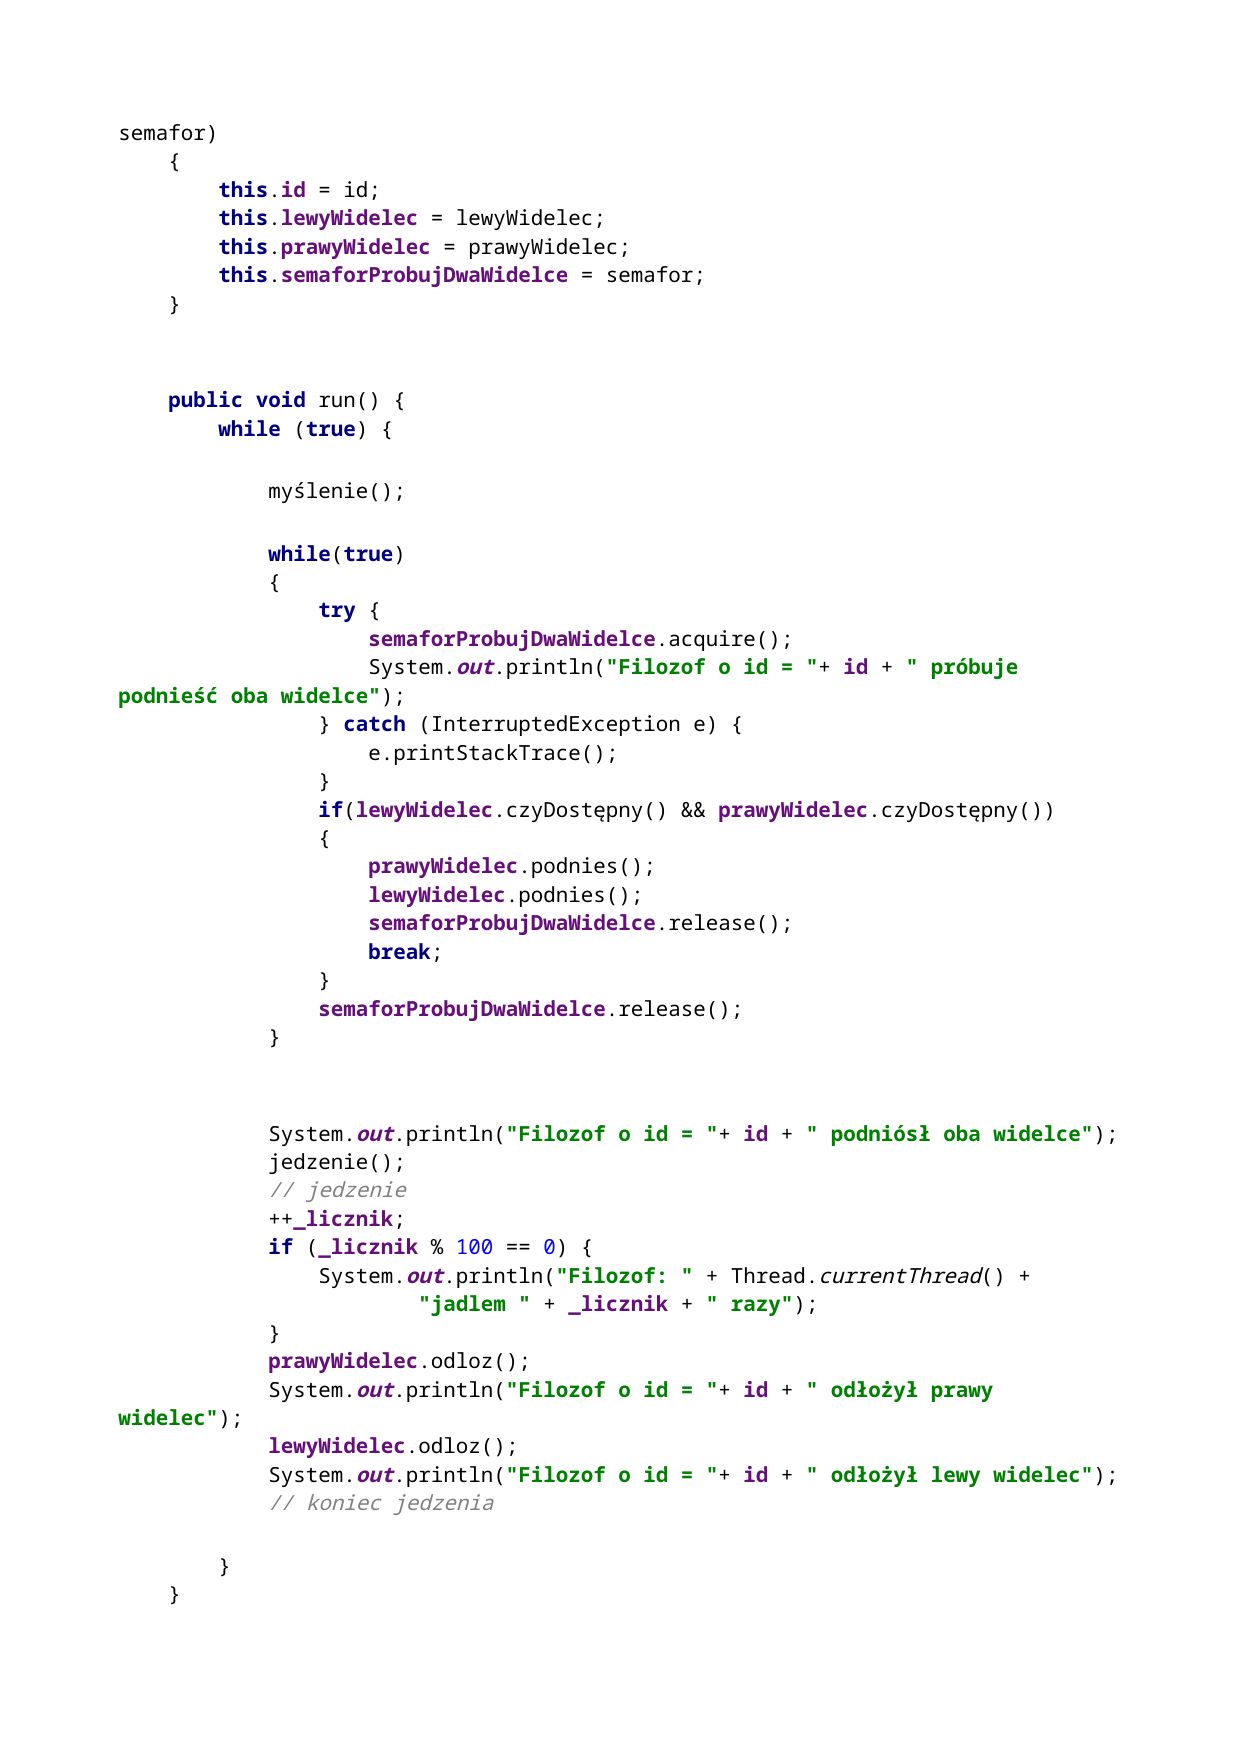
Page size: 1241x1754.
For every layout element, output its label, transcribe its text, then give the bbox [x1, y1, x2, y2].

text semafor) { this.id = id; this.lewyWidelec = lewyWidelec; this.prawyWidelec = prawyWidelec; this.semaforProbujDwaWidelce = semafor; } public void run() { while (true) { myślenie(); while(true) { try { semaforProbujDwaWidelce.acquire(); System.out.println("Filozof o id = "+ id + " próbuje podnieść oba widelce"); } catch (InterruptedException e) { e.printStackTrace(); } if(lewyWidelec.czyDostępny() && prawyWidelec.czyDostępny()) { prawyWidelec.podnies(); lewyWidelec.podnies(); semaforProbujDwaWidelce.release(); break; } semaforProbujDwaWidelce.release(); } System.out.println("Filozof o id = "+ id + " podniósł oba widelce"); jedzenie(); // jedzenie ++_licznik; if (_licznik % 100 == 0) { System.out.println("Filozof: " + Thread.currentThread() + "jadlem " + _licznik + " razy"); } prawyWidelec.odloz(); System.out.println("Filozof o id = "+ id + " odłożył prawy widelec"); lewyWidelec.odloz(); System.out.println("Filozof o id = "+ id + " odłożył lewy widelec"); // koniec jedzenia } } [118, 118, 1122, 1608]
